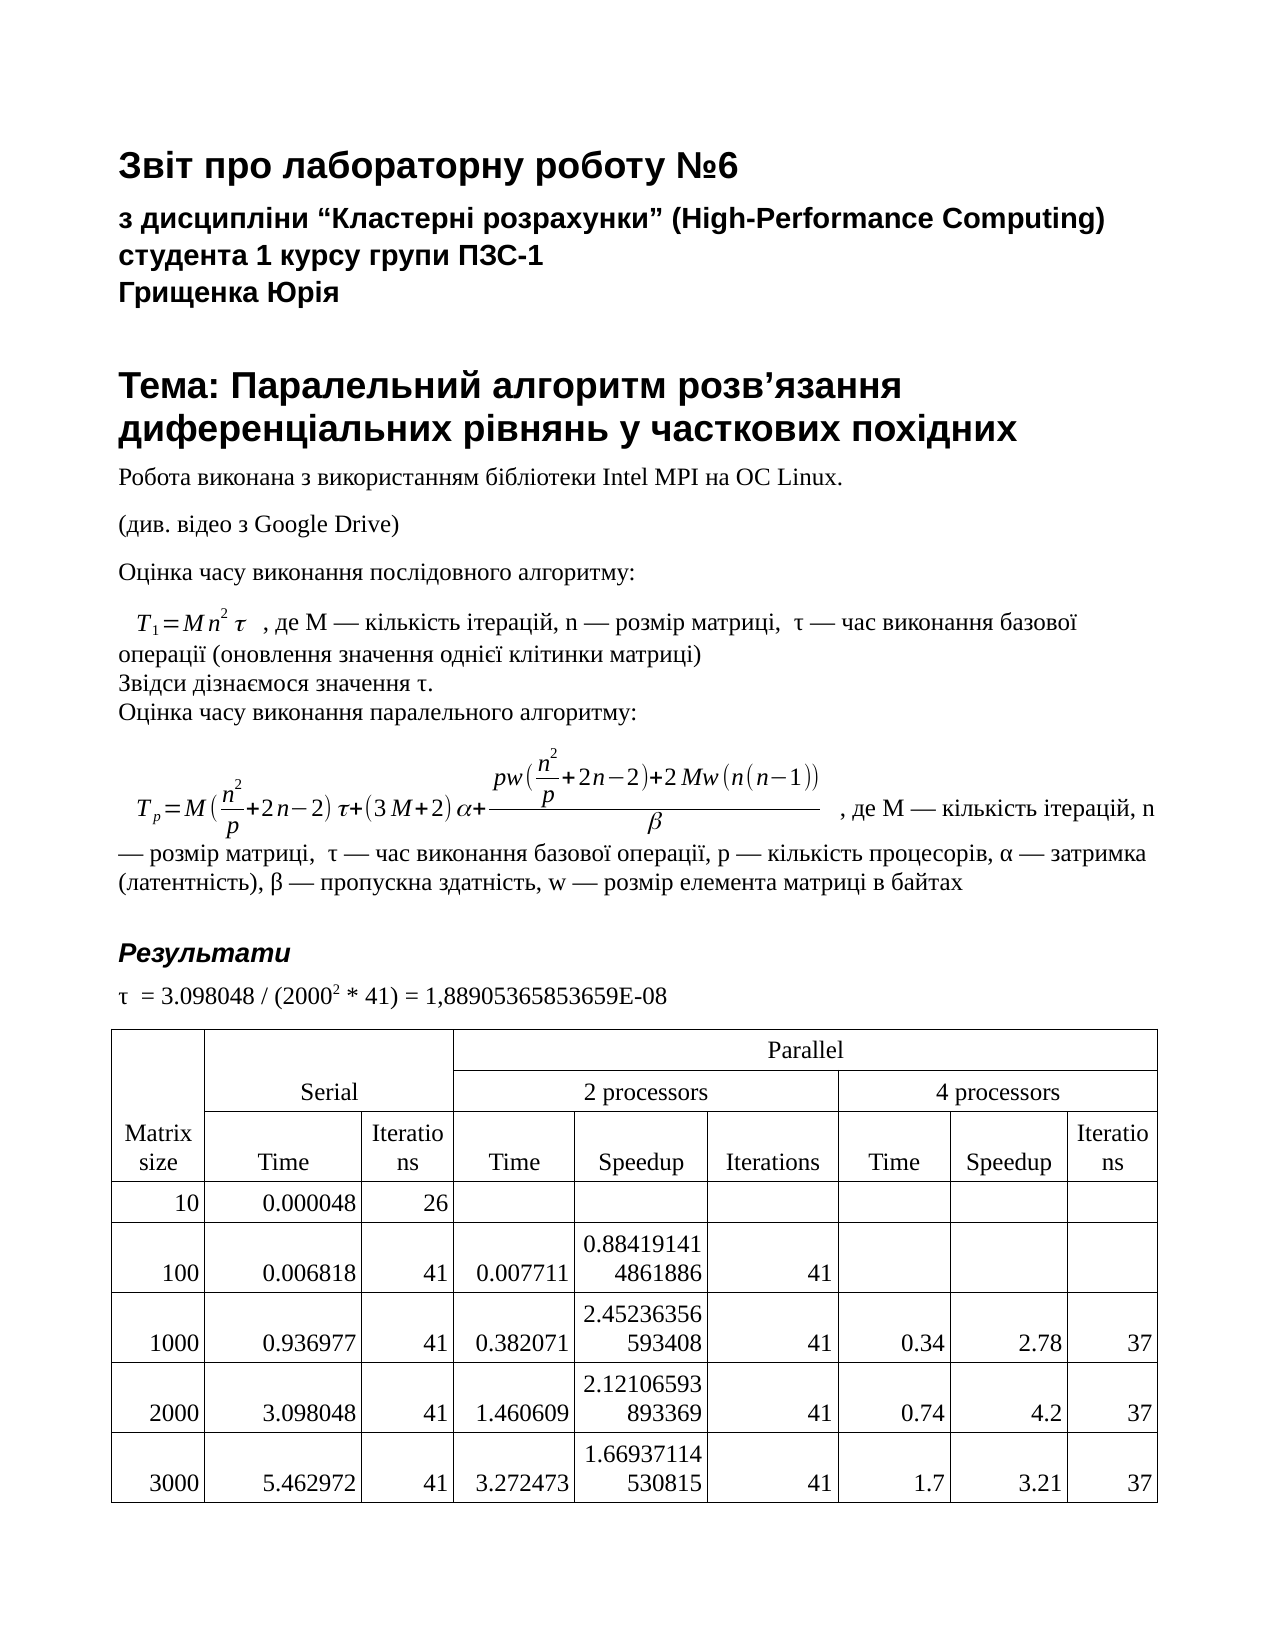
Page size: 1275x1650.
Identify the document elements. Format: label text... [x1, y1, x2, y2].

table_cell Time [205, 1112, 361, 1181]
table_cell [454, 1182, 574, 1222]
table_header Matrix size [112, 1030, 204, 1181]
table_cell Iterations [1068, 1112, 1157, 1181]
table_cell [951, 1182, 1067, 1222]
table_cell 2.12106593893369 [575, 1363, 707, 1432]
table_cell Iterations [362, 1112, 453, 1181]
table_cell 1.460609 [454, 1363, 574, 1432]
table_cell [1068, 1223, 1157, 1292]
table_cell [1068, 1182, 1157, 1222]
table_cell 37 [1068, 1293, 1157, 1362]
table_cell 2000 [112, 1363, 204, 1432]
text τ = 3.098048 / (20002 * 41) = 1,88905365853659E-08 [118, 981, 1157, 1010]
table_cell 26 [362, 1182, 453, 1222]
table_cell 2.45236356593408 [575, 1293, 707, 1362]
table_cell [708, 1182, 838, 1222]
table_cell [839, 1182, 950, 1222]
subtitle студента 1 курсу групи ПЗС-1 [118, 238, 1157, 272]
table_cell 41 [362, 1223, 453, 1292]
subtitle Звіт про лабораторну роботу №6 [118, 143, 1157, 186]
table_cell 41 [708, 1363, 838, 1432]
table_cell 37 [1068, 1363, 1157, 1432]
text Оцінка часу виконання паралельного алгоритму: [118, 697, 1157, 726]
table_cell 0.74 [839, 1363, 950, 1432]
table_cell 0.34 [839, 1293, 950, 1362]
table_cell 1.7 [839, 1433, 950, 1502]
text , де M — кількість ітерацій, n — розмір матриці, τ — час виконання базової операції, p — кількість процесорів, α — затримка (латентність), β — пропускна здатність, w — розмір елемента матриці в байтах [118, 745, 1157, 896]
subtitle Результати [118, 937, 1157, 968]
subtitle Грищенка Юрія [118, 275, 1157, 309]
table_cell 0.382071 [454, 1293, 574, 1362]
table_cell 41 [362, 1433, 453, 1502]
table_cell 37 [1068, 1433, 1157, 1502]
table_cell 3.098048 [205, 1363, 361, 1432]
table_cell 10 [112, 1182, 204, 1222]
table_cell [839, 1223, 950, 1292]
text Звідси дізнаємося значення τ. [118, 668, 1157, 697]
table_cell 3.272473 [454, 1433, 574, 1502]
table_cell 5.462972 [205, 1433, 361, 1502]
table_header Parallel [454, 1030, 1157, 1070]
table_cell 41 [362, 1363, 453, 1432]
table_cell 0.936977 [205, 1293, 361, 1362]
table_cell 4 processors [839, 1071, 1157, 1111]
table_cell Speedup [951, 1112, 1067, 1181]
table_cell Speedup [575, 1112, 707, 1181]
table_cell 3.21 [951, 1433, 1067, 1502]
text Робота виконана з використанням бібліотеки Intel MPI на ОС Linux. [118, 462, 1157, 491]
table_cell 2 processors [454, 1071, 838, 1111]
table_cell 0.884191414861886 [575, 1223, 707, 1292]
table_cell Iterations [708, 1112, 838, 1181]
table_cell 100 [112, 1223, 204, 1292]
table_cell 1000 [112, 1293, 204, 1362]
table_cell 0.007711 [454, 1223, 574, 1292]
table_cell 41 [362, 1293, 453, 1362]
table_cell 3000 [112, 1433, 204, 1502]
table_cell 0.006818 [205, 1223, 361, 1292]
table_cell 4.2 [951, 1363, 1067, 1432]
subtitle з дисципліни “Кластерні розрахунки” (High-Performance Computing) [118, 201, 1157, 235]
text , де M — кількість ітерацій, n — розмір матриці, τ — час виконання базової операції (оновлення значення однієї клітинки матриці) [118, 605, 1157, 668]
table_cell 41 [708, 1223, 838, 1292]
text (див. відео з Google Drive) [118, 509, 1157, 538]
table_cell [951, 1223, 1067, 1292]
table_cell [575, 1182, 707, 1222]
table_cell 41 [708, 1433, 838, 1502]
table_cell 0.000048 [205, 1182, 361, 1222]
subtitle Тема: Паралельний алгоритм розв’язання диференціальних рівнянь у часткових похідних [118, 363, 1157, 449]
text Оцінка часу виконання послідовного алгоритму: [118, 557, 1157, 586]
table_cell 2.78 [951, 1293, 1067, 1362]
table_cell 1.66937114530815 [575, 1433, 707, 1502]
table_cell 41 [708, 1293, 838, 1362]
table_cell Time [839, 1112, 950, 1181]
table_cell Time [454, 1112, 574, 1181]
table_header Serial [205, 1030, 453, 1111]
